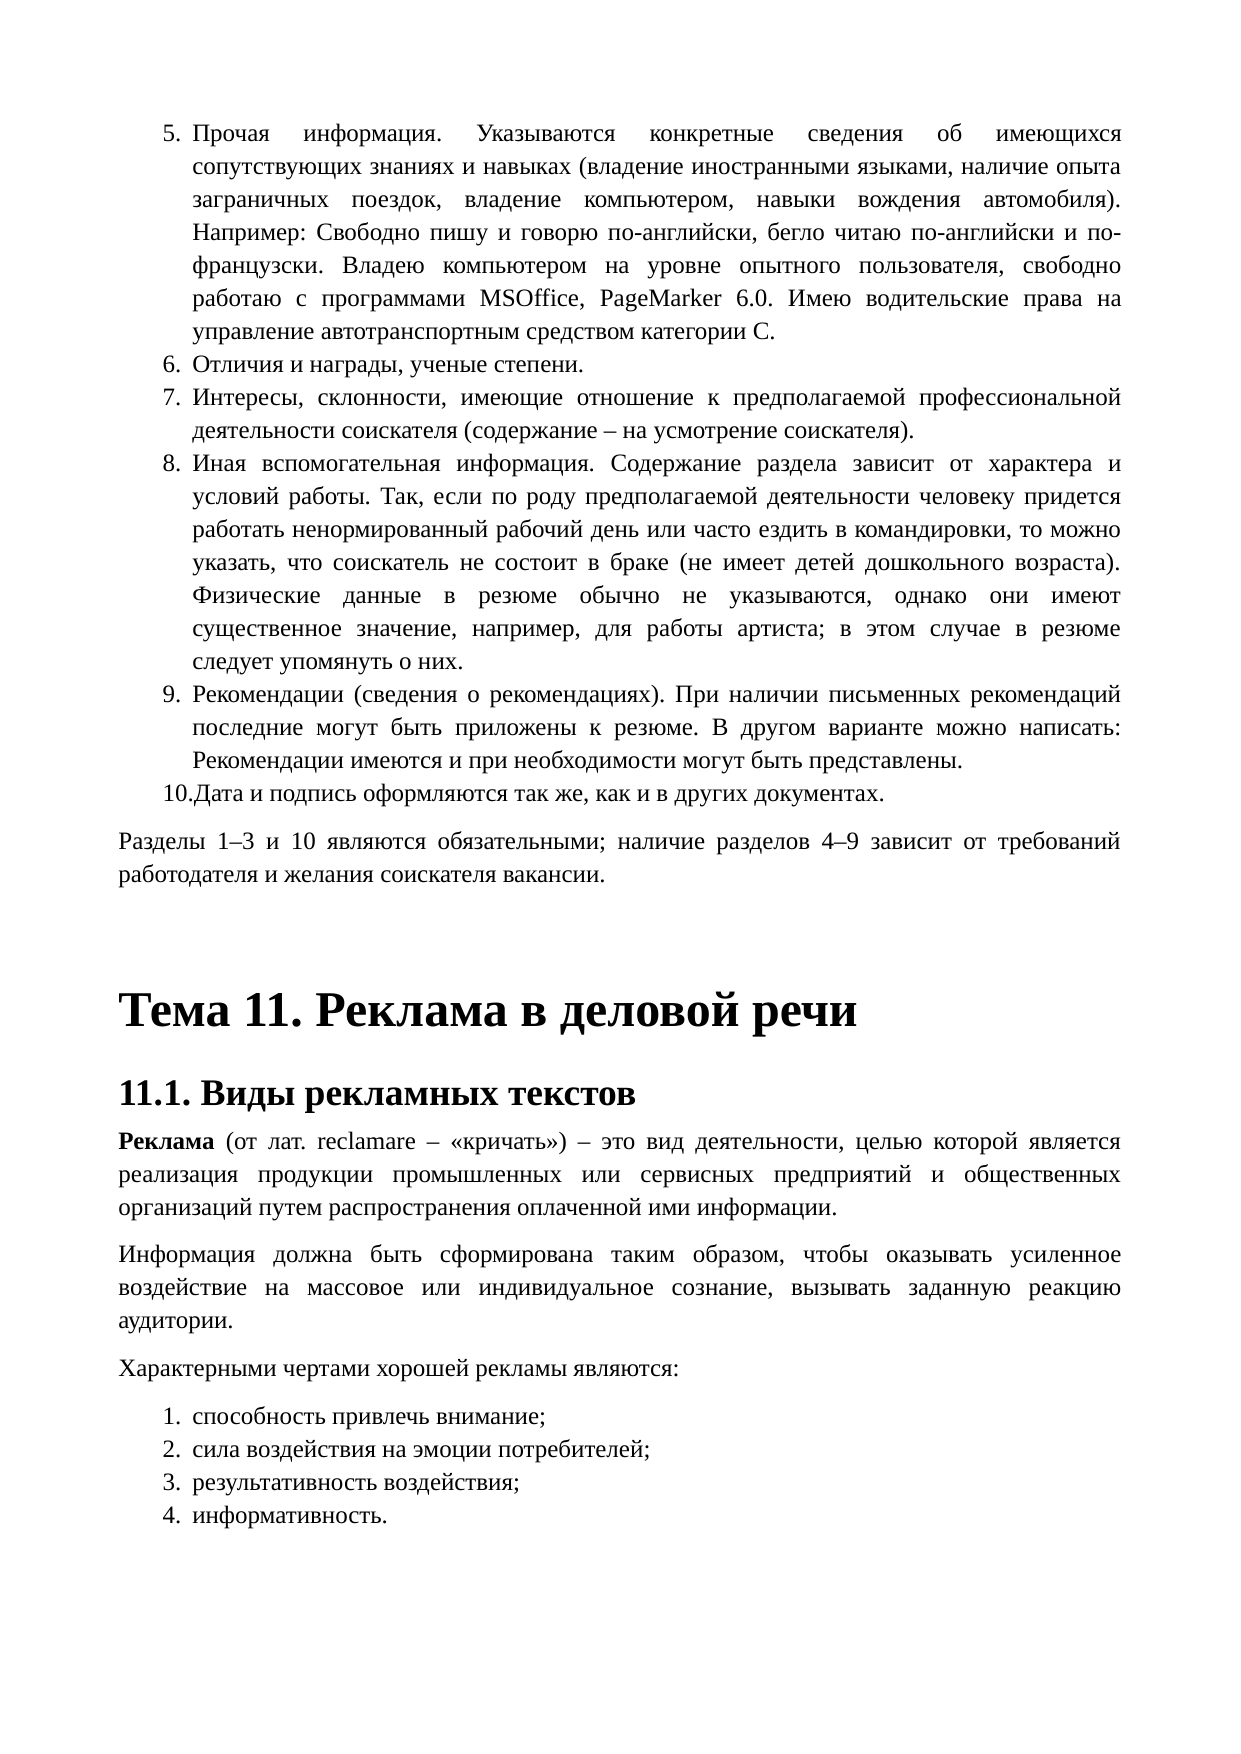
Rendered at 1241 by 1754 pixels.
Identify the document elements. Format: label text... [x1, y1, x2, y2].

list Иная вспомогательная информация. Содержание раздела зависит от характера и условий работы. Так, если по роду предполагаемой деятельности человеку придется работать ненормированный рабочий день или часто ездить в командировки, то можно указать, что соискатель не состоит в браке (не имеет детей дошкольного возраста). Физические данные в резюме обычно не указываются, однако они имеют существенное значение, например, для работы артиста; в этом случае в резюме следует упомянуть о них. [162, 448, 1122, 675]
text Разделы 1–3 и 10 являются обязательными; наличие разделов 4–9 зависит от требований работодателя и желания соискателя вакансии. [118, 826, 1122, 888]
list Рекомендации (сведения о рекомендациях). При наличии письменных рекомендаций последние могут быть приложены к резюме. В другом варианте можно написать: Рекомендации имеются и при необходимости могут быть представлены. [162, 679, 1122, 774]
list сила воздействия на эмоции потребителей; [162, 1434, 1122, 1462]
list Дата и подпись оформляются так же, как и в других документах. [162, 778, 1122, 807]
list Интересы, склонности, имеющие отношение к предполагаемой профессиональной деятельности соискателя (содержание – на усмотрение соискателя). [162, 382, 1122, 444]
list способность привлечь внимание; [162, 1401, 1122, 1429]
list Прочая информация. Указываются конкретные сведения об имеющихся сопутствующих знаниях и навыках (владение иностранными языками, наличие опыта заграничных поездок, владение компьютером, навыки вождения автомобиля). Например: Свободно пишу и говорю по-английски, бегло читаю по-английски и по-французски. Владею компьютером на уровне опытного пользователя, свободно работаю с программами MSOffice, PageMarker 6.0. Имею водительские права на управление автотранспортным средством категории С. [162, 118, 1122, 345]
text Характерными чертами хорошей рекламы являются: [118, 1353, 1122, 1382]
subtitle 11.1. Виды рекламных текстов [118, 1070, 1122, 1113]
list информативность. [162, 1500, 1122, 1528]
text Информация должна быть сформирована таким образом, чтобы оказывать усиленное воздействие на массовое или индивидуальное сознание, вызывать заданную реакцию аудитории. [118, 1239, 1122, 1334]
list Отличия и награды, ученые степени. [162, 349, 1122, 378]
list результативность воздействия; [162, 1467, 1122, 1496]
text Реклама (от лат. reclamare – «кричать») – это вид деятельности, целью которой является реализация продукции промышленных или сервисных предприятий и общественных организаций путем распространения оплаченной ими информации. [118, 1126, 1122, 1221]
subtitle Тема 11. Реклама в деловой речи [118, 979, 1122, 1037]
